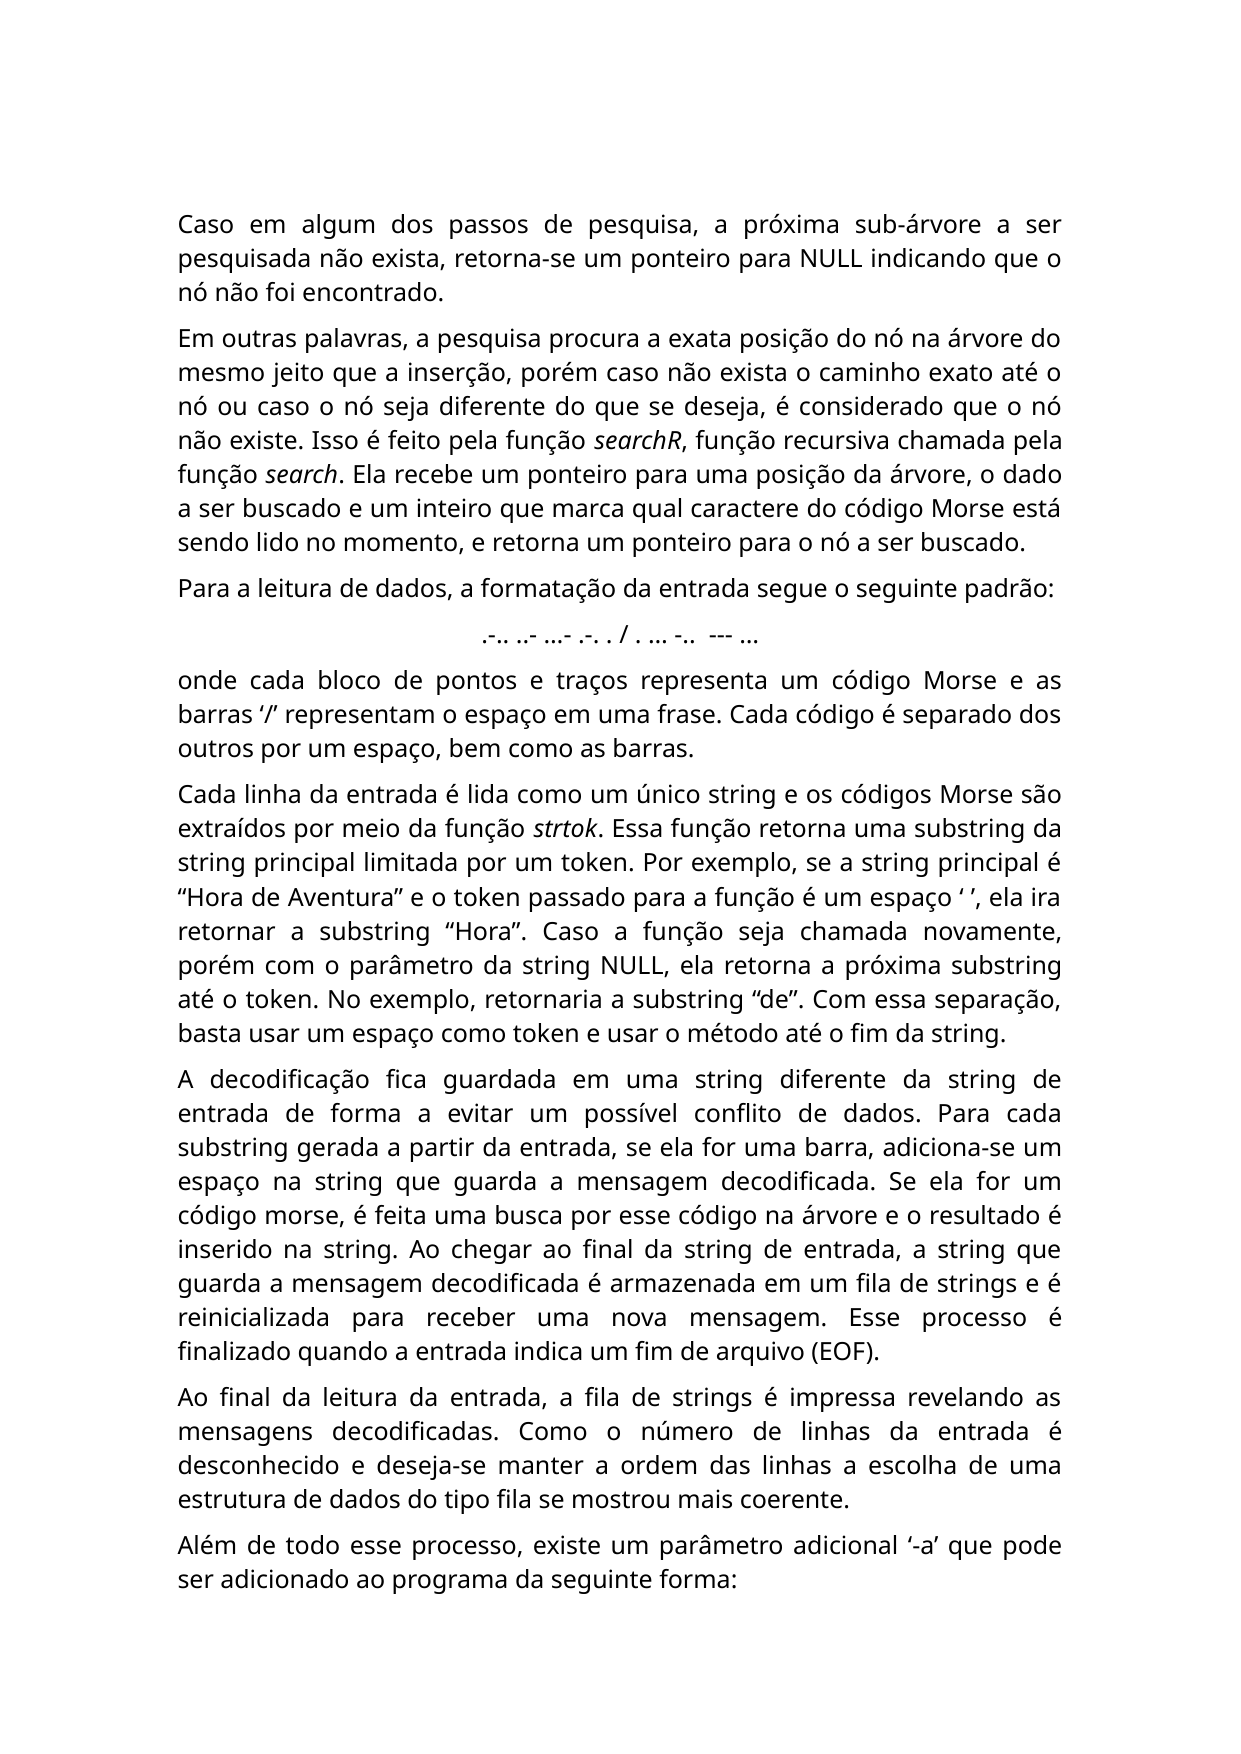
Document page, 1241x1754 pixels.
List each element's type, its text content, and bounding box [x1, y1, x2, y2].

text onde cada bloco de pontos e traços representa um código Morse e as barras ‘/’ representam o espaço em uma frase. Cada código é separado dos outros por um espaço, bem como as barras. [177, 663, 1063, 765]
text .-.. ..- …- .-. . / . … -.. --- … [177, 617, 1063, 651]
text Além de todo esse processo, existe um parâmetro adicional ‘-a’ que pode ser adicionado ao programa da seguinte forma: [177, 1528, 1063, 1596]
text Em outras palavras, a pesquisa procura a exata posição do nó na árvore do mesmo jeito que a inserção, porém caso não exista o caminho exato até o nó ou caso o nó seja diferente do que se deseja, é considerado que o nó não existe. Isso é feito pela função searchR, função recursiva chamada pela função search. Ela recebe um ponteiro para uma posição da árvore, o dado a ser buscado e um inteiro que marca qual caractere do código Morse está sendo lido no momento, e retorna um ponteiro para o nó a ser buscado. [177, 321, 1063, 559]
text Caso em algum dos passos de pesquisa, a próxima sub-árvore a ser pesquisada não exista, retorna-se um ponteiro para NULL indicando que o nó não foi encontrado. [177, 207, 1063, 309]
text Para a leitura de dados, a formatação da entrada segue o seguinte padrão: [177, 571, 1063, 605]
text Ao final da leitura da entrada, a fila de strings é impressa revelando as mensagens decodificadas. Como o número de linhas da entrada é desconhecido e deseja-se manter a ordem das linhas a escolha de uma estrutura de dados do tipo fila se mostrou mais coerente. [177, 1380, 1063, 1516]
text Cada linha da entrada é lida como um único string e os códigos Morse são extraídos por meio da função strtok. Essa função retorna uma substring da string principal limitada por um token. Por exemplo, se a string principal é “Hora de Aventura” e o token passado para a função é um espaço ‘ ’, ela ira retornar a substring “Hora”. Caso a função seja chamada novamente, porém com o parâmetro da string NULL, ela retorna a próxima substring até o token. No exemplo, retornaria a substring “de”. Com essa separação, basta usar um espaço como token e usar o método até o fim da string. [177, 777, 1063, 1049]
text A decodificação fica guardada em uma string diferente da string de entrada de forma a evitar um possível conflito de dados. Para cada substring gerada a partir da entrada, se ela for uma barra, adiciona-se um espaço na string que guarda a mensagem decodificada. Se ela for um código morse, é feita uma busca por esse código na árvore e o resultado é inserido na string. Ao chegar ao final da string de entrada, a string que guarda a mensagem decodificada é armazenada em um fila de strings e é reinicializada para receber uma nova mensagem. Esse processo é finalizado quando a entrada indica um fim de arquivo (EOF). [177, 1061, 1063, 1368]
